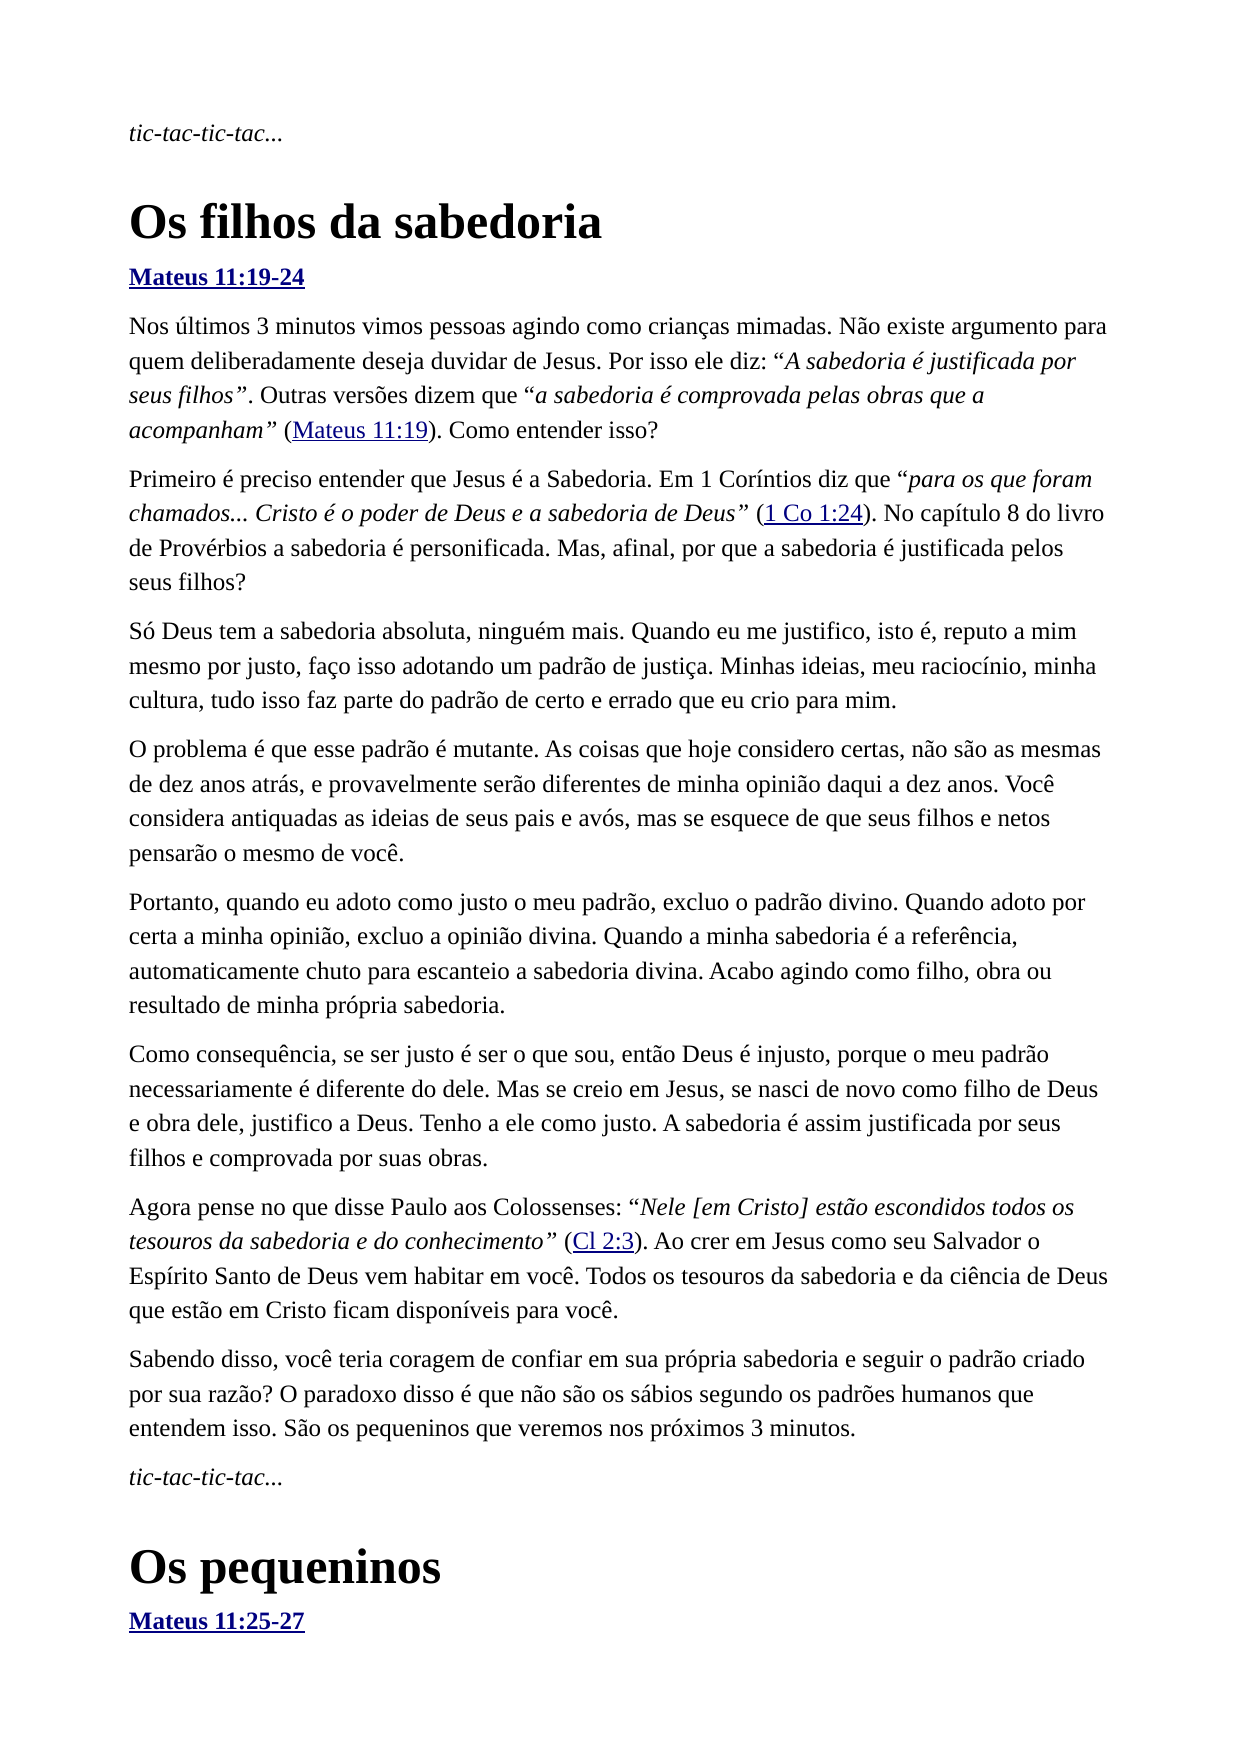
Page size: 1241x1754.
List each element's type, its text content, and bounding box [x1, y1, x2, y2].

text Sabendo disso, você teria coragem de confiar em sua própria sabedoria e seguir o padrão criado por sua razão? O paradoxo disso é que não são os sábios segundo os padrões humanos que entendem isso. São os pequeninos que veremos nos próximos 3 minutos. [129, 1344, 1111, 1442]
subtitle Os filhos da sabedoria [129, 192, 1111, 250]
subtitle Os pequeninos [129, 1536, 1111, 1594]
text Portanto, quando eu adoto como justo o meu padrão, excluo o padrão divino. Quando adoto por certa a minha opinião, excluo a opinião divina. Quando a minha sabedoria é a referência, automaticamente chuto para escanteio a sabedoria divina. Acabo agindo como filho, obra ou resultado de minha própria sabedoria. [129, 887, 1111, 1019]
text Como consequência, se ser justo é ser o que sou, então Deus é injusto, porque o meu padrão necessariamente é diferente do dele. Mas se creio em Jesus, se nasci de novo como filho de Deus e obra dele, justifico a Deus. Tenho a ele como justo. A sabedoria é assim justificada por seus filhos e comprovada por suas obras. [129, 1039, 1111, 1171]
text Mateus 11:19-24 [129, 262, 1111, 291]
text Primeiro é preciso entender que Jesus é a Sabedoria. Em 1 Coríntios diz que “para os que foram chamados... Cristo é o poder de Deus e a sabedoria de Deus” (1 Co 1:24). No capítulo 8 do livro de Provérbios a sabedoria é personificada. Mas, afinal, por que a sabedoria é justificada pelos seus filhos? [129, 464, 1111, 596]
text Mateus 11:25-27 [129, 1606, 1111, 1635]
text tic-tac-tic-tac... [129, 118, 1111, 147]
text tic-tac-tic-tac... [129, 1462, 1111, 1491]
text Agora pense no que disse Paulo aos Colossenses: “Nele [em Cristo] estão escondidos todos os tesouros da sabedoria e do conhecimento” (Cl 2:3). Ao crer em Jesus como seu Salvador o Espírito Santo de Deus vem habitar em você. Todos os tesouros da sabedoria e da ciência de Deus que estão em Cristo ficam disponíveis para você. [129, 1192, 1111, 1324]
text Nos últimos 3 minutos vimos pessoas agindo como crianças mimadas. Não existe argumento para quem deliberadamente deseja duvidar de Jesus. Por isso ele diz: “A sabedoria é justificada por seus filhos”. Outras versões dizem que “a sabedoria é comprovada pelas obras que a acompanham” (Mateus 11:19). Como entender isso? [129, 311, 1111, 443]
text O problema é que esse padrão é mutante. As coisas que hoje considero certas, não são as mesmas de dez anos atrás, e provavelmente serão diferentes de minha opinião daqui a dez anos. Você considera antiquadas as ideias de seus pais e avós, mas se esquece de que seus filhos e netos pensarão o mesmo de você. [129, 734, 1111, 866]
text Só Deus tem a sabedoria absoluta, ninguém mais. Quando eu me justifico, isto é, reputo a mim mesmo por justo, faço isso adotando um padrão de justiça. Minhas ideias, meu raciocínio, minha cultura, tudo isso faz parte do padrão de certo e errado que eu crio para mim. [129, 616, 1111, 714]
